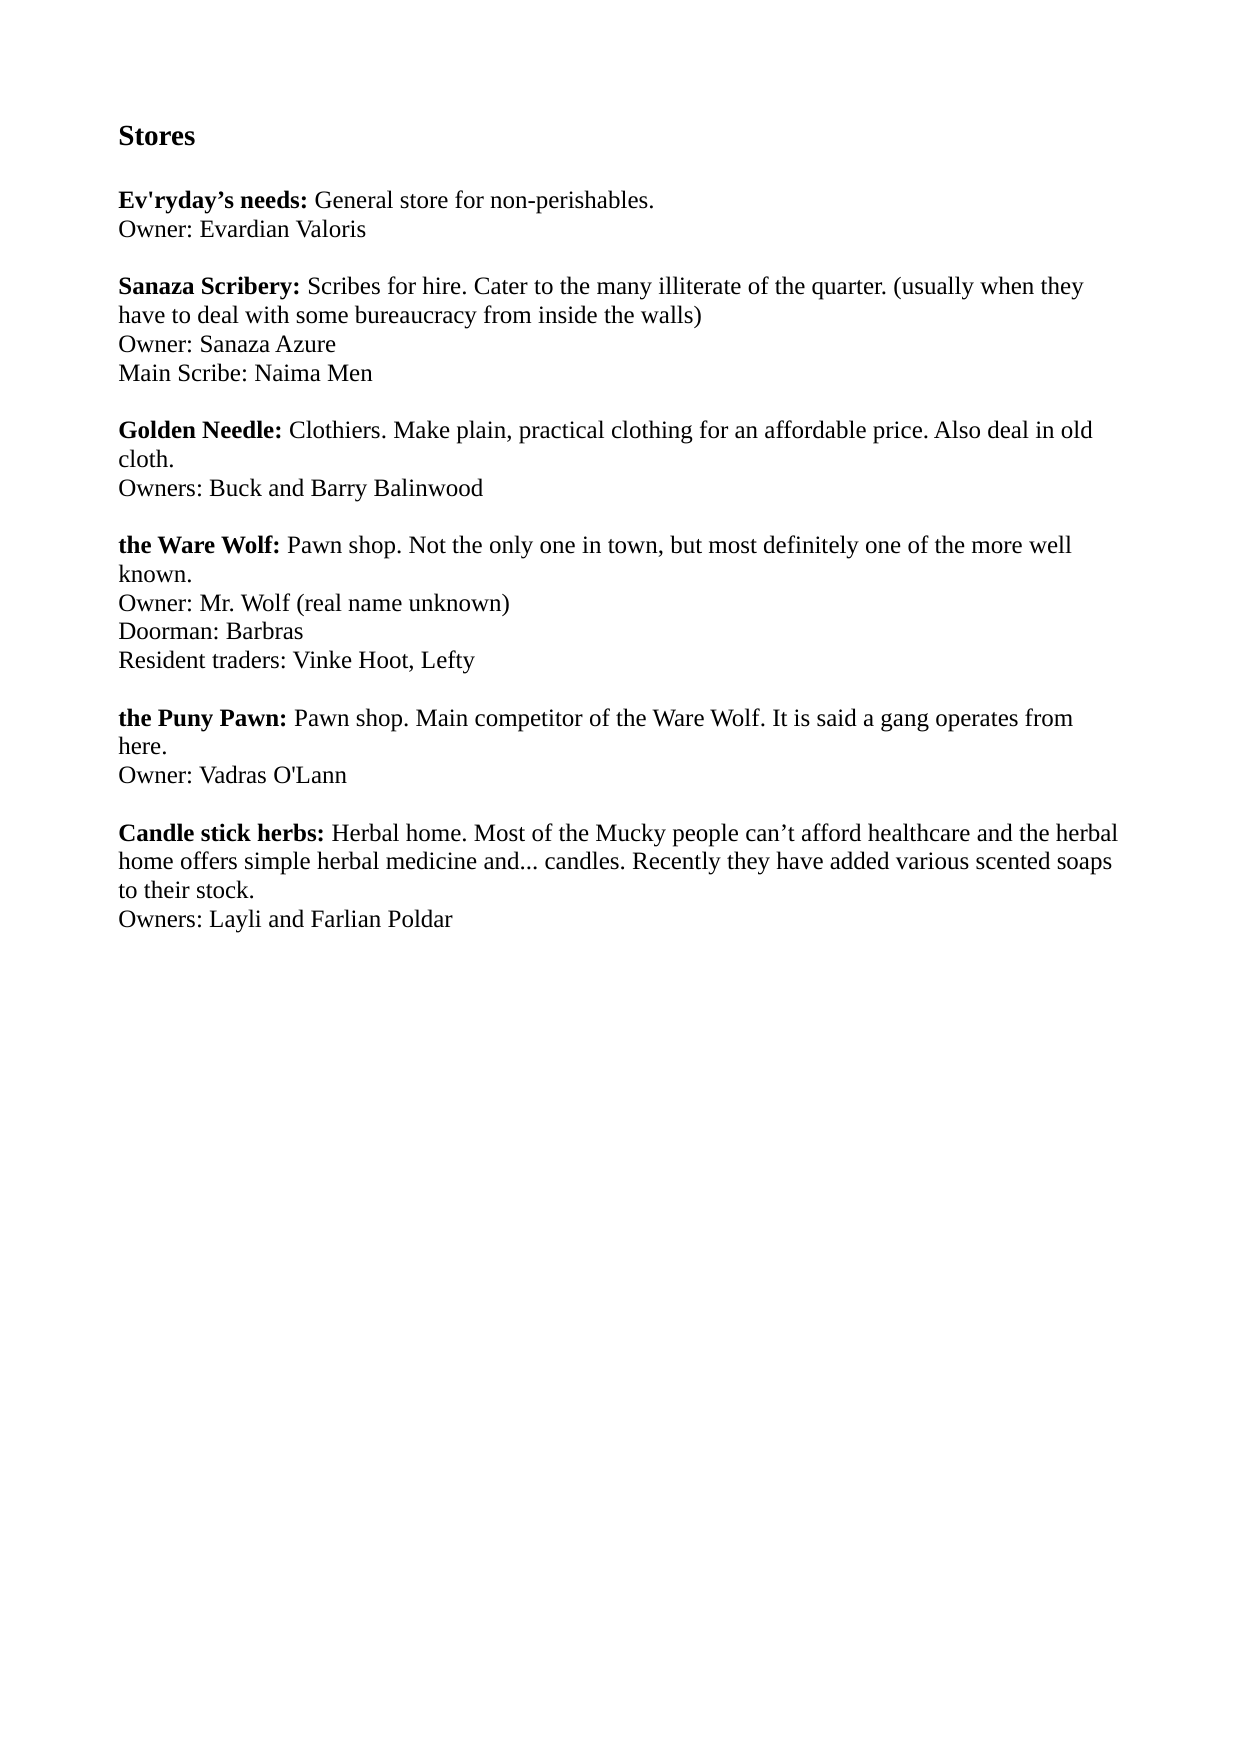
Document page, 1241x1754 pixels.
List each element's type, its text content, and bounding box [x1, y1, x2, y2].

text Owner: Sanaza Azure [118, 329, 1122, 358]
text the Ware Wolf: Pawn shop. Not the only one in town, but most definitely one of the more well known. [118, 530, 1122, 588]
text Owner: Evardian Valoris [118, 214, 1122, 243]
text Golden Needle: Clothiers. Make plain, practical clothing for an affordable price. Also deal in old cloth. [118, 415, 1122, 473]
text Stores [118, 118, 1122, 152]
text Main Scribe: Naima Men [118, 358, 1122, 386]
text the Puny Pawn: Pawn shop. Main competitor of the Ware Wolf. It is said a gang operates from here. [118, 703, 1122, 760]
text Owner: Mr. Wolf (real name unknown) [118, 588, 1122, 616]
text Candle stick herbs: Herbal home. Most of the Mucky people can’t afford healthcare and the herbal home offers simple herbal medicine and... candles. Recently they have added various scented soaps to their stock. [118, 818, 1122, 904]
text Resident traders: Vinke Hoot, Lefty [118, 645, 1122, 674]
text Owner: Vadras O'Lann [118, 760, 1122, 789]
text Doorman: Barbras [118, 616, 1122, 645]
text Owners: Buck and Barry Balinwood [118, 473, 1122, 501]
text Ev'ryday’s needs: General store for non-perishables. [118, 185, 1122, 214]
text Owners: Layli and Farlian Poldar [118, 904, 1122, 933]
text Sanaza Scribery: Scribes for hire. Cater to the many illiterate of the quarter. (usually when they have to deal with some bureaucracy from inside the walls) [118, 271, 1122, 329]
